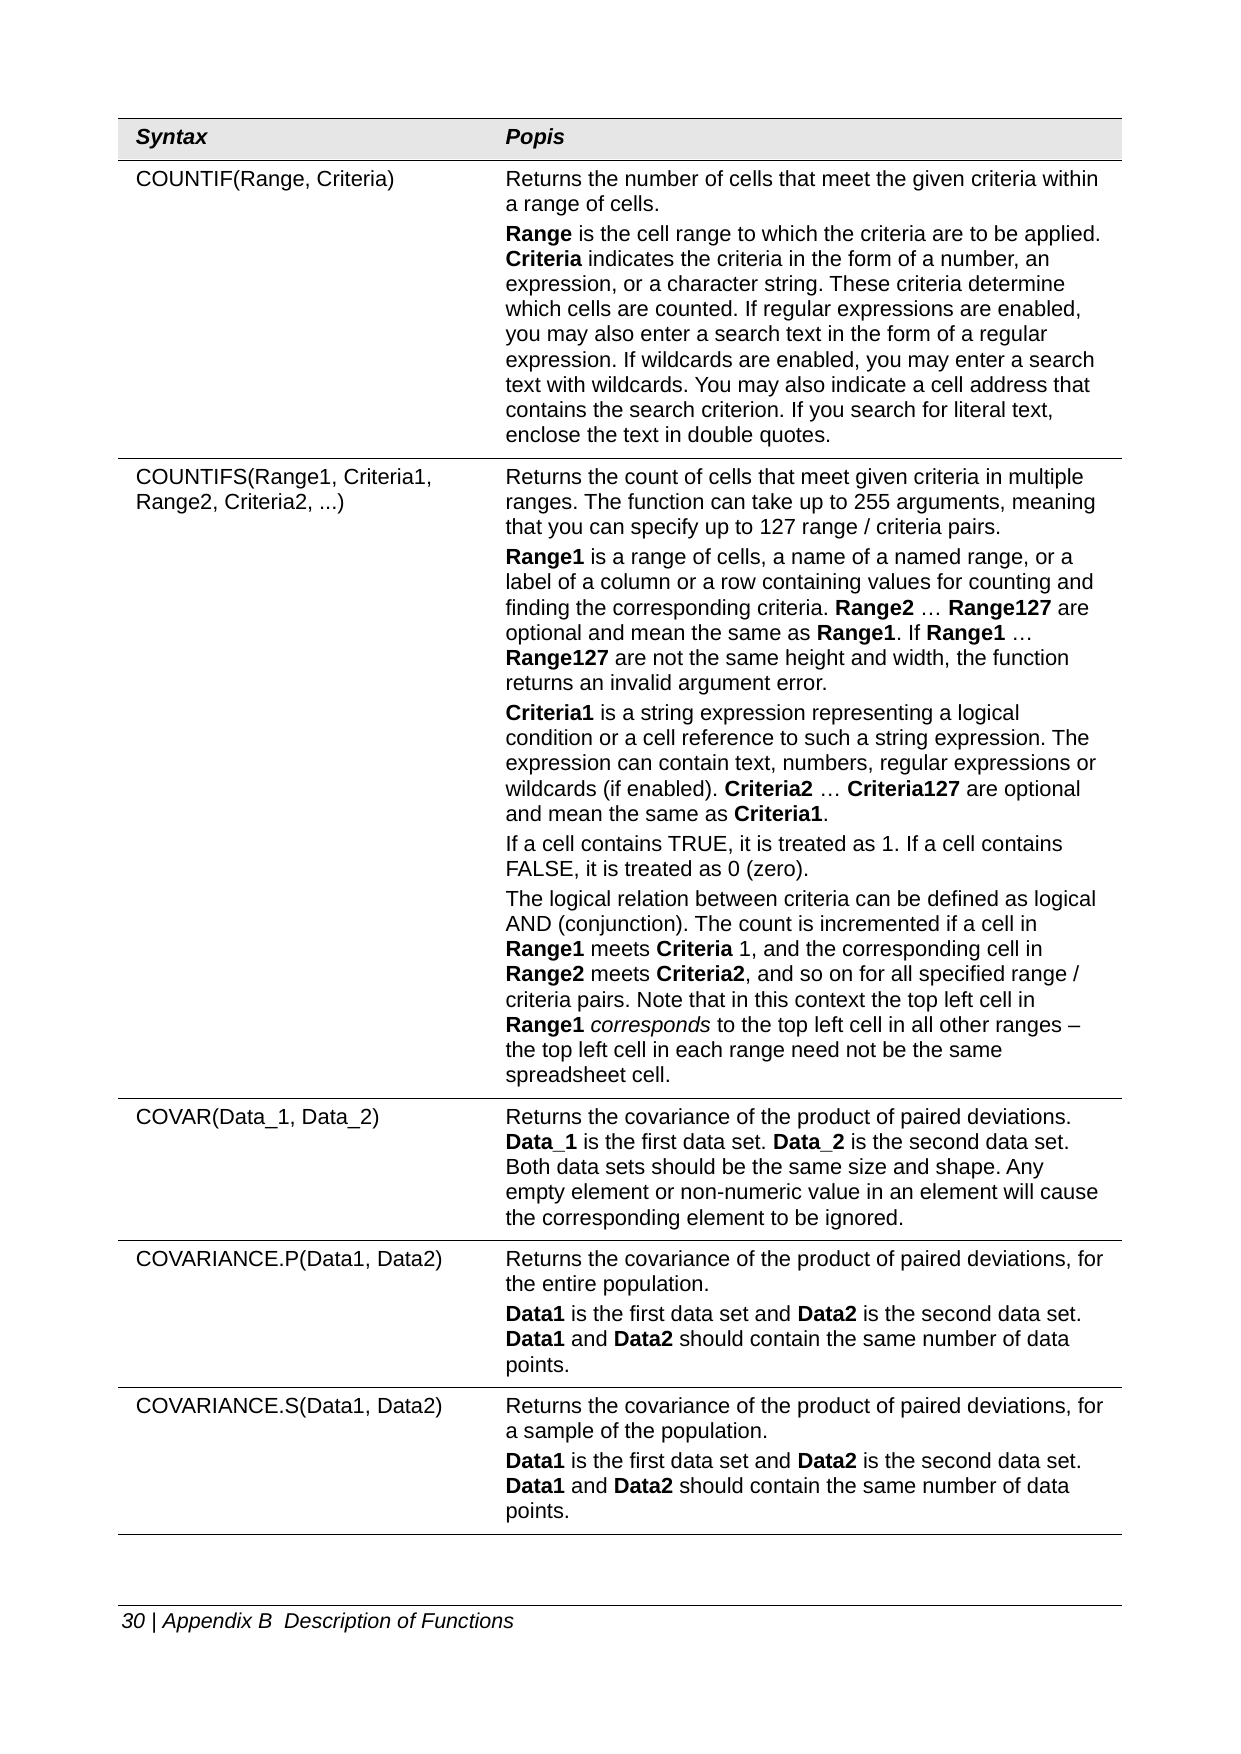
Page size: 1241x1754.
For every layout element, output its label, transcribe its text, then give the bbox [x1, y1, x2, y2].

table_cell COVAR(Data_1, Data_2) [118, 1099, 488, 1240]
table_cell Returns the covariance of the product of paired deviations. Data_1 is the first data set. Data_2 is the second data set. Both data sets should be the same size and shape. Any empty element or non-numeric value in an element will cause the corresponding element to be ignored. [488, 1099, 1122, 1240]
table_cell COVARIANCE.S(Data1, Data2) [118, 1388, 488, 1534]
table_header Popis [488, 119, 1122, 159]
table_cell Returns the count of cells that meet given criteria in multiple ranges. The function can take up to 255 arguments, meaning that you can specify up to 127 range / criteria pairs. Range1 is a range of cells, a name of a named range, or a label of a column or a row containing values for counting and finding the corresponding criteria. Range2 … Range127 are optional and mean the same as Range1. If Range1 … Range127 are not the same height and width, the function returns an invalid argument error. Criteria1 is a string expression representing a logical condition or a cell reference to such a string expression. The expression can contain text, numbers, regular expressions or wildcards (if enabled). Criteria2 … Criteria127 are optional and mean the same as Criteria1. If a cell contains TRUE, it is treated as 1. If a cell contains FALSE, it is treated as 0 (zero). The logical relation between criteria can be defined as logical AND (conjunction). The count is incremented if a cell in Range1 meets Criteria 1, and the corresponding cell in Range2 meets Criteria2, and so on for all specified range / criteria pairs. Note that in this context the top left cell in Range1 corresponds to the top left cell in all other ranges – the top left cell in each range need not be the same spreadsheet cell. [488, 459, 1122, 1098]
table_cell Returns the number of cells that meet the given criteria within a range of cells. Range is the cell range to which the criteria are to be applied. Criteria indicates the criteria in the form of a number, an expression, or a character string. These criteria determine which cells are counted. If regular expressions are enabled, you may also enter a search text in the form of a regular expression. If wildcards are enabled, you may enter a search text with wildcards. You may also indicate a cell address that contains the search criterion. If you search for literal text, enclose the text in double quotes. [488, 161, 1122, 458]
table_cell COUNTIF(Range, Criteria) [118, 161, 488, 458]
table_header Syntax [118, 119, 488, 159]
table_cell Returns the covariance of the product of paired deviations, for the entire population. Data1 is the first data set and Data2 is the second data set. Data1 and Data2 should contain the same number of data points. [488, 1241, 1122, 1387]
table_cell COVARIANCE.P(Data1, Data2) [118, 1241, 488, 1387]
table_cell Returns the covariance of the product of paired deviations, for a sample of the population. Data1 is the first data set and Data2 is the second data set. Data1 and Data2 should contain the same number of data points. [488, 1388, 1122, 1534]
table_cell COUNTIFS(Range1, Criteria1, Range2, Criteria2, ...) [118, 459, 488, 1098]
